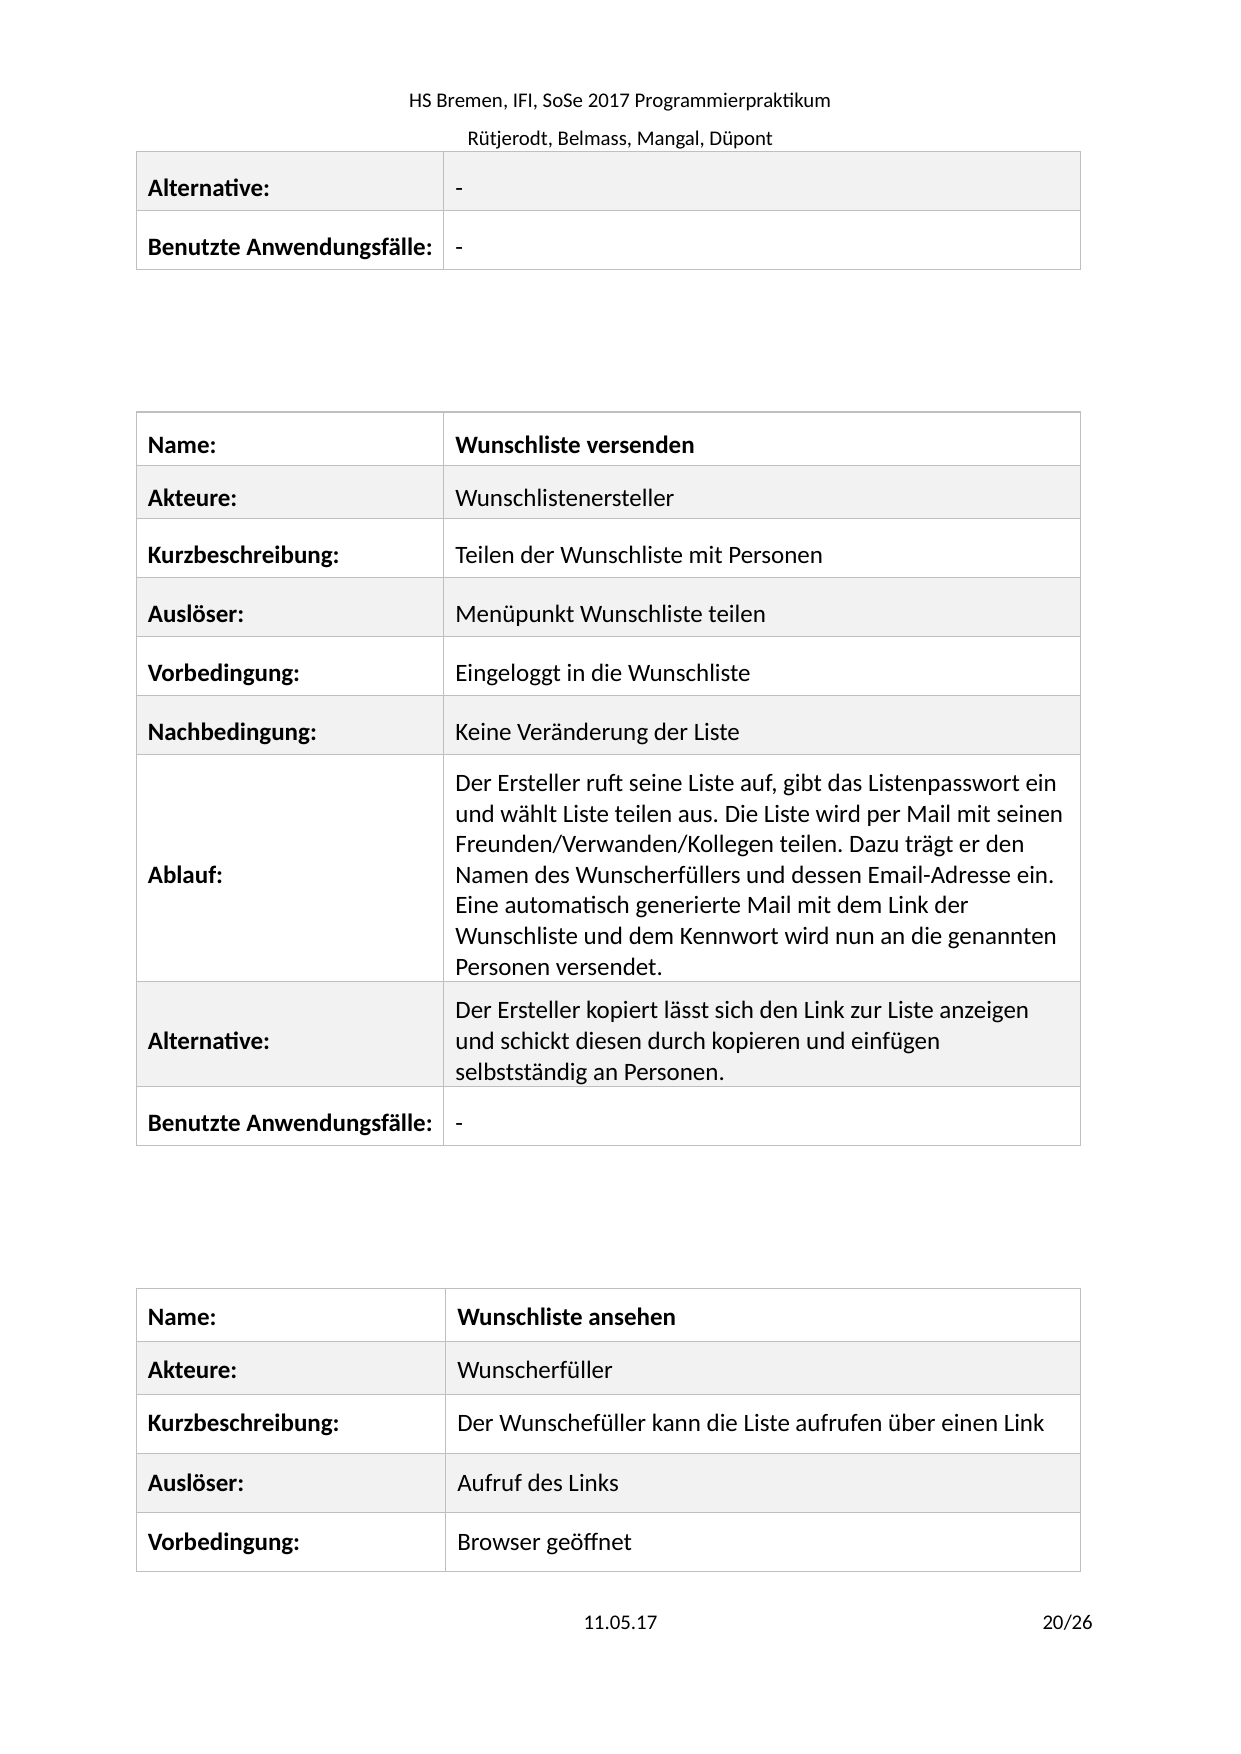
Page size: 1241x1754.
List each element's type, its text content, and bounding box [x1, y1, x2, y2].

table_cell Vorbedingung: [137, 1513, 445, 1571]
table_cell Akteure: [137, 1342, 445, 1394]
table_cell Ablauf: [137, 755, 443, 981]
table_cell Aufruf des Links [446, 1454, 1080, 1512]
table_cell - [444, 152, 1080, 210]
table_cell Menüpunkt Wunschliste teilen [444, 578, 1080, 636]
table_cell Benutzte Anwendungsfälle: [137, 211, 443, 269]
table_cell Kurzbeschreibung: [137, 1395, 445, 1453]
table_cell Der Ersteller kopiert lässt sich den Link zur Liste anzeigen und schickt diesen durch kopieren und einfügen selbstständig an Personen. [444, 982, 1080, 1086]
table_cell Alternative: [137, 982, 443, 1086]
table_cell Der Ersteller ruft seine Liste auf, gibt das Listenpasswort ein und wählt Liste teilen aus. Die Liste wird per Mail mit seinen Freunden/Verwanden/Kollegen teilen. Dazu trägt er den Namen des Wunscherfüllers und dessen Email-Adresse ein. Eine automatisch generierte Mail mit dem Link der Wunschliste und dem Kennwort wird nun an die genannten Personen versendet. [444, 755, 1080, 981]
table_header Name: [137, 1289, 445, 1341]
table_cell Akteure: [137, 466, 443, 518]
table_cell Browser geöffnet [446, 1513, 1080, 1571]
table_cell Vorbedingung: [137, 637, 443, 695]
table_cell Teilen der Wunschliste mit Personen [444, 519, 1080, 577]
table_cell Alternative: [137, 152, 443, 210]
table_header Name: [137, 413, 443, 464]
table_cell Auslöser: [137, 578, 443, 636]
table_cell Wunschlistenersteller [444, 466, 1080, 518]
table_cell Kurzbeschreibung: [137, 519, 443, 577]
table_cell Wunscherfüller [446, 1342, 1080, 1394]
table_cell Der Wunschefüller kann die Liste aufrufen über einen Link [446, 1395, 1080, 1453]
table_cell Nachbedingung: [137, 696, 443, 754]
table_cell - [444, 1087, 1080, 1145]
table_cell Benutzte Anwendungsfälle: [137, 1087, 443, 1145]
table_cell Auslöser: [137, 1454, 445, 1512]
table_cell - [444, 211, 1080, 269]
table_cell Keine Veränderung der Liste [444, 696, 1080, 754]
table_header Wunschliste versenden [444, 413, 1080, 464]
table_cell Eingeloggt in die Wunschliste [444, 637, 1080, 695]
table_header Wunschliste ansehen [446, 1289, 1080, 1341]
